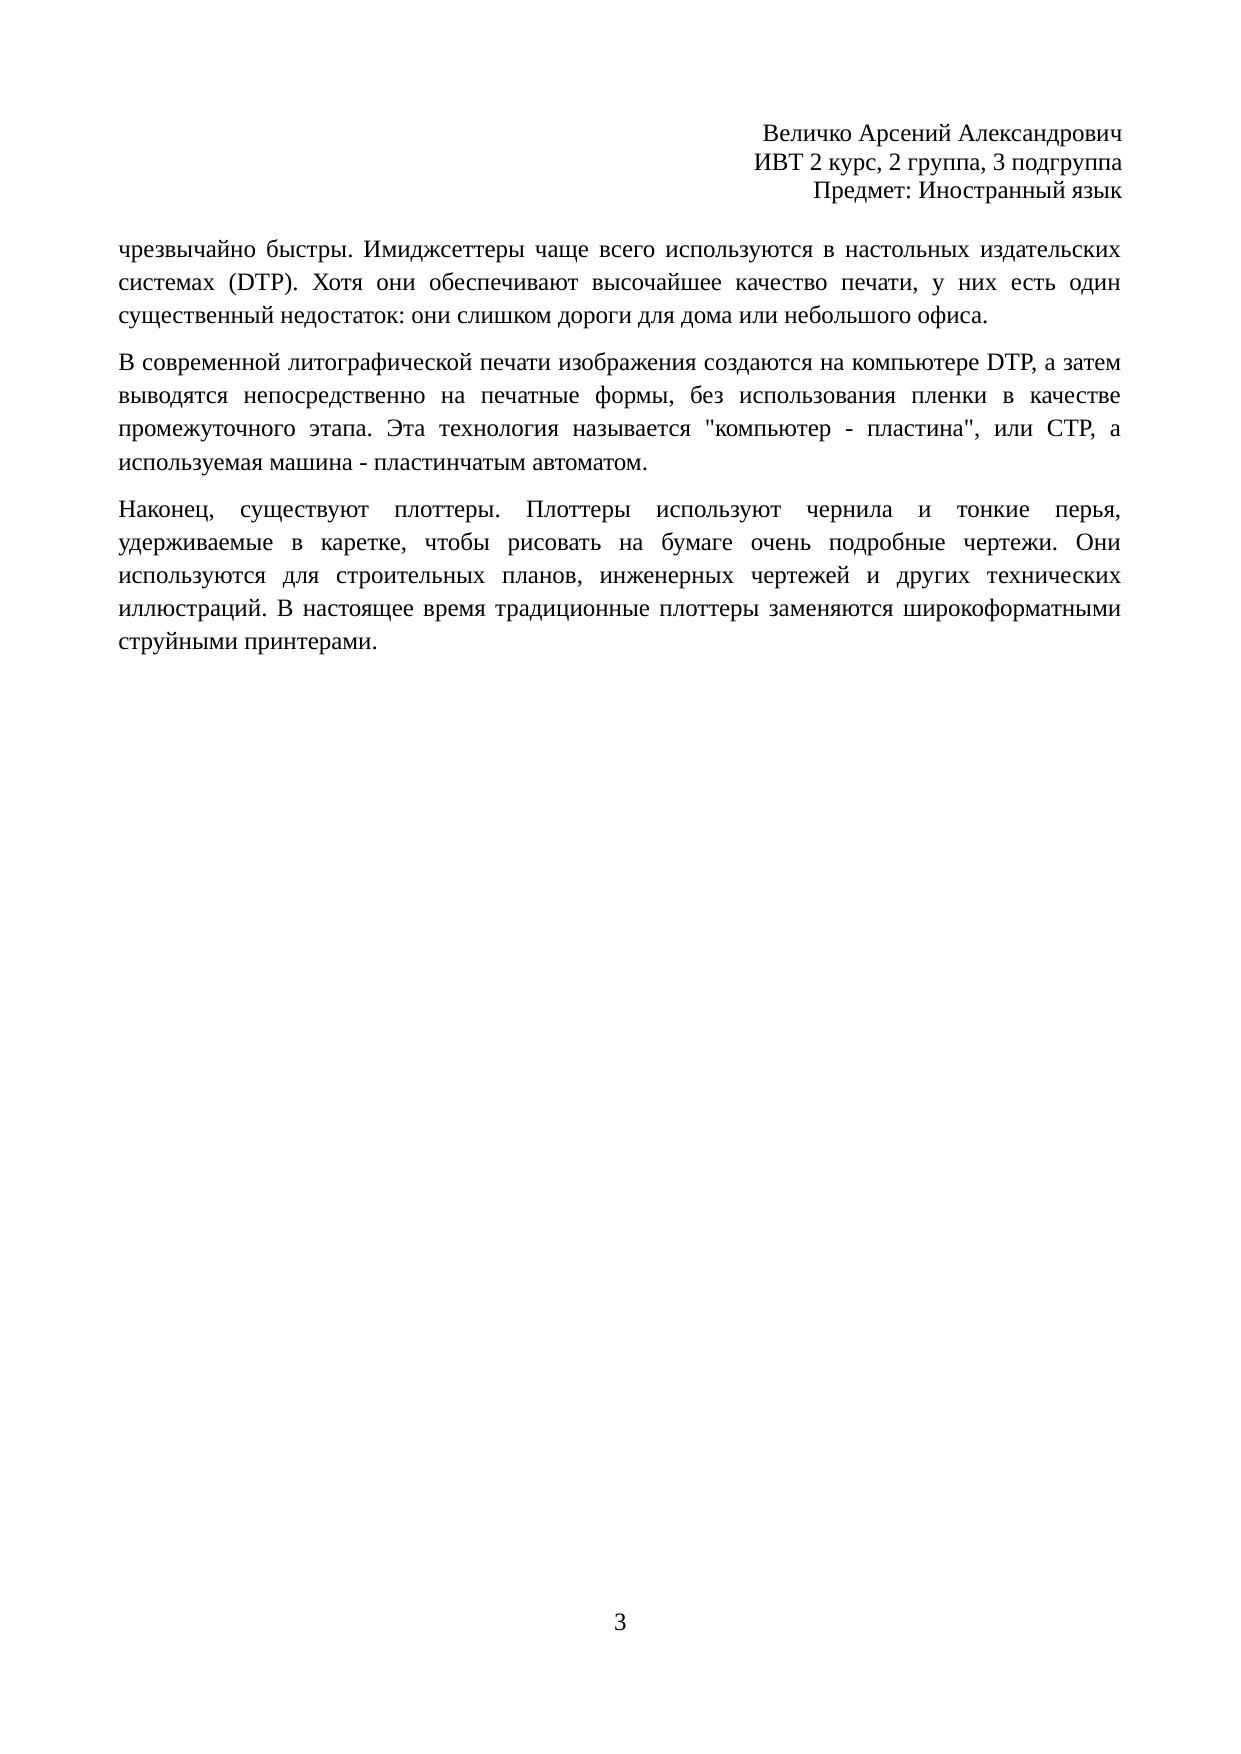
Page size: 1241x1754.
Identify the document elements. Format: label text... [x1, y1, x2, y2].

text чрезвычайно быстры. Имиджсеттеры чаще всего используются в настольных издательских системах (DTP). Хотя они обеспечивают высочайшее качество печати, у них есть один существенный недостаток: они слишком дороги для дома или небольшого офиса. [118, 234, 1122, 329]
text В современной литографической печати изображения создаются на компьютере DTP, а затем выводятся непосредственно на печатные формы, без использования пленки в качестве промежуточного этапа. Эта технология называется "компьютер - пластина", или CTP, а используемая машина - пластинчатым автоматом. [118, 347, 1122, 475]
text Наконец, существуют плоттеры. Плоттеры используют чернила и тонкие перья, удерживаемые в каретке, чтобы рисовать на бумаге очень подробные чертежи. Они используются для строительных планов, инженерных чертежей и других технических иллюстраций. В настоящее время традиционные плоттеры заменяются широкоформатными струйными принтерами. [118, 494, 1122, 655]
